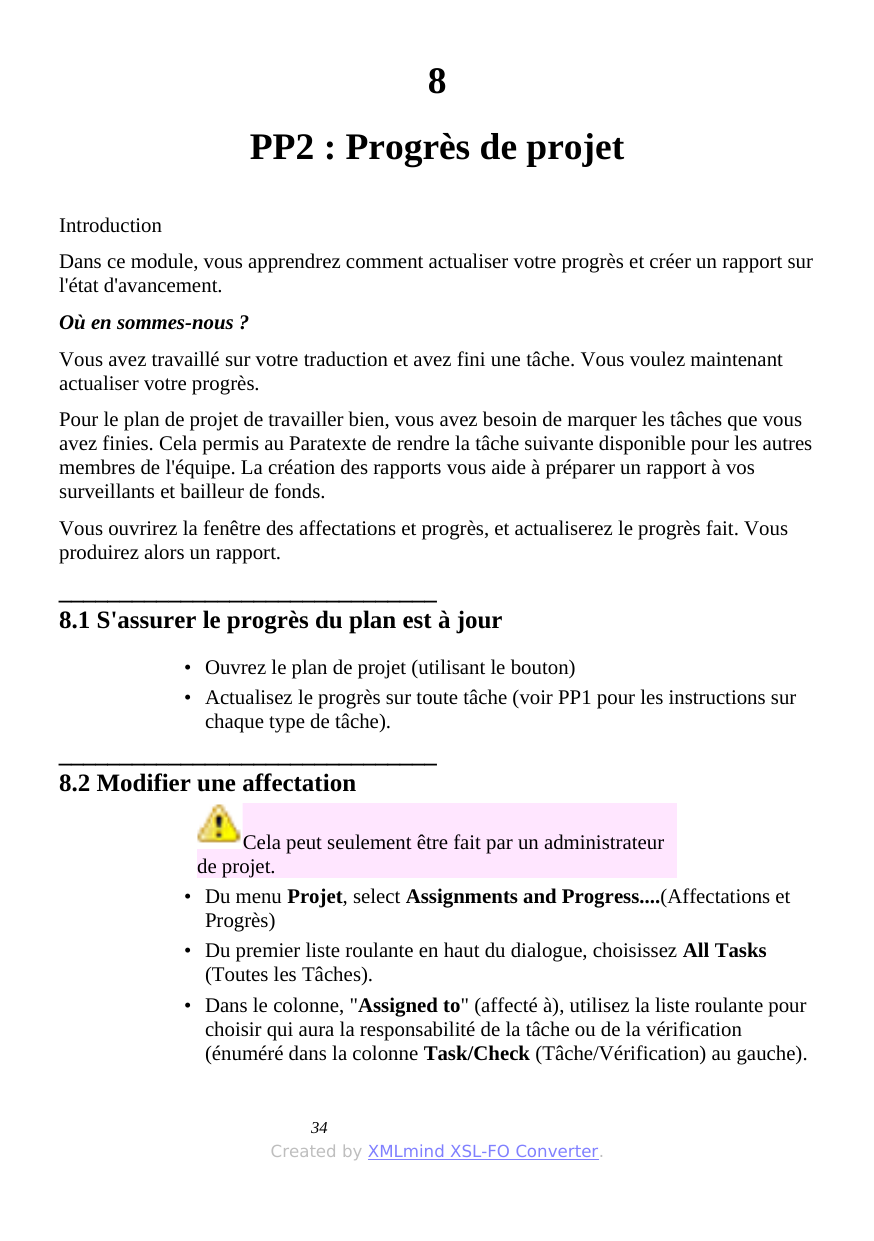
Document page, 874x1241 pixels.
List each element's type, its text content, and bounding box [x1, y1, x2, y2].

list Dans le colonne, "Assigned to" (affecté à), utilisez la liste roulante pour choisir qui aura la responsabilité de la tâche ou de la vérification (énuméré dans la colonne Task/Check (Tâche/Vérification) au gauche). [184, 993, 815, 1065]
text Dans ce module, vous apprendrez comment actualiser votre progrès et créer un rapport sur l'état d'avancement. [59, 249, 815, 297]
text PP2 : Progrès de projet [59, 124, 815, 168]
text Introduction [59, 213, 815, 237]
text Où en sommes-nous ? [59, 310, 815, 334]
list Actualisez le progrès sur toute tâche (voir PP1 pour les instructions sur chaque type de tâche). [184, 685, 815, 733]
list Du premier liste roulante en haut du dialogue, choisissez All Tasks (Toutes les Tâches). [184, 938, 815, 986]
text Cela peut seulement être fait par un administrateur de projet. [197, 803, 677, 878]
text 8.1 S'assurer le progrès du plan est à jour [59, 605, 815, 634]
picture [196, 803, 243, 849]
text Vous ouvrirez la fenêtre des affectations et progrès, et actualiserez le progrès fait. Vous produirez alors un rapport. [59, 516, 815, 564]
list Du menu Projet, select Assignments and Progress....(Affectations et Progrès) [184, 884, 815, 932]
list Ouvrez le plan de projet (utilisant le bouton) [184, 655, 815, 679]
text 8.2 Modifier une affectation [59, 768, 815, 797]
text 8 [59, 59, 815, 102]
text Pour le plan de projet de travailler bien, vous avez besoin de marquer les tâches que vous avez finies. Cela permis au Paratexte de rendre la tâche suivante disponible pour les autres membres de l'équipe. La création des rapports vous aide à préparer un rapport à vos surveillants et bailleur de fonds. [59, 407, 815, 503]
text Vous avez travaillé sur votre traduction et avez fini une tâche. Vous voulez maintenant actualiser votre progrès. [59, 346, 815, 394]
